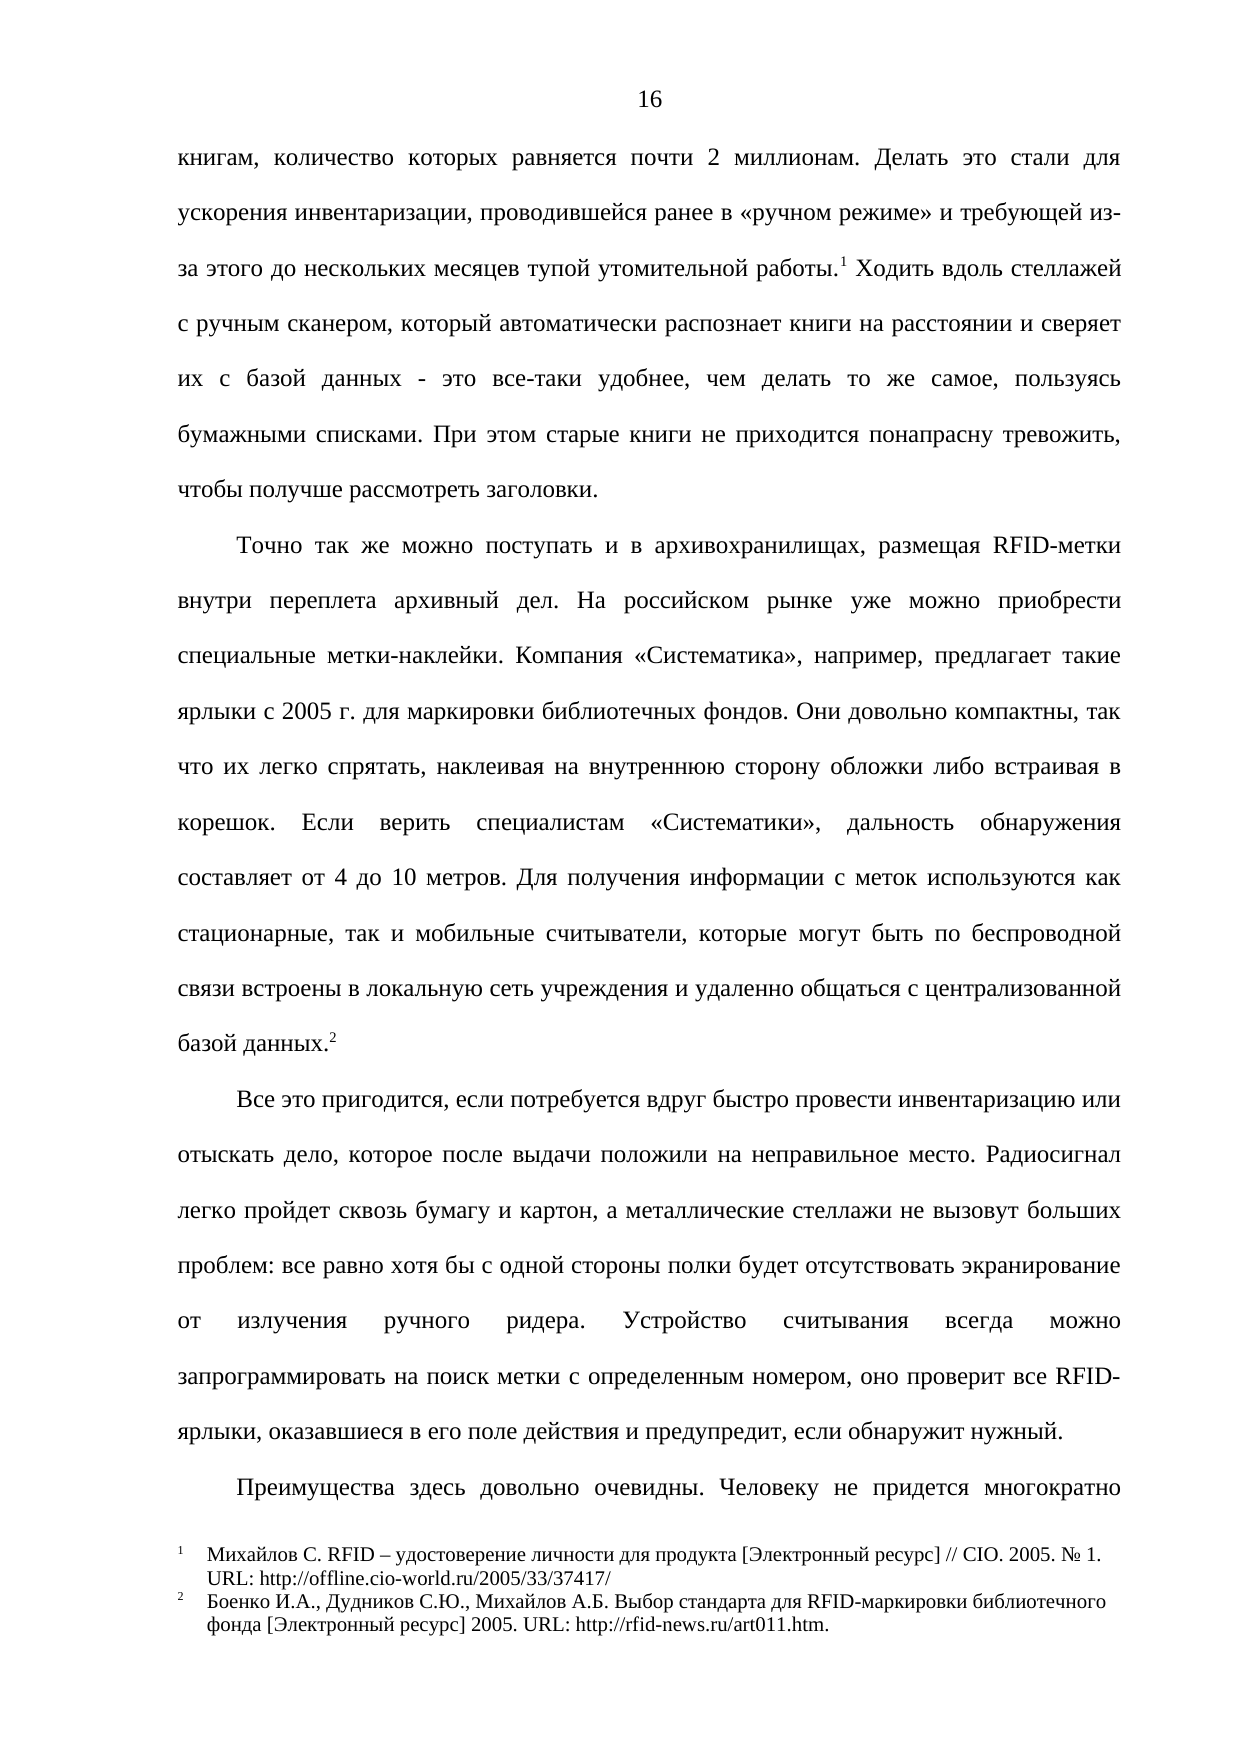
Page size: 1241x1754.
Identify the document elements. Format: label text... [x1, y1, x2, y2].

text Все это пригодится, если потребуется вдруг быстро провести инвентаризацию или отыскать дело, которое после выдачи положили на неправильное место. Радиосигнал легко пройдет сквозь бумагу и картон, а металлические стеллажи не вызовут больших проблем: все равно хотя бы с одной стороны полки будет отсутствовать экранирование от излучения ручного ридера. Устройство считывания всегда можно запрограммировать на поиск метки с определенным номером, оно проверит все RFID-ярлыки, оказавшиеся в его поле действия и предупредит, если обнаружит нужный. [177, 1085, 1122, 1445]
text Боенко И.А., Дудников С.Ю., Михайлов А.Б. Выбор стандарта для RFID-маркировки библиотечного фонда [Электронный ресурс] 2005. URL: http://rfid-news.ru/art011.htm. [177, 1589, 1122, 1636]
text Михайлов С. RFID – удостоверение личности для продукта [Электронный ресурс] // CIO. 2005. № 1. URL: http://offline.cio-world.ru/2005/33/37417/ [177, 1543, 1122, 1589]
text Точно так же можно поступать и в архивохранилищах, размещая RFID-метки внутри переплета архивный дел. На российском рынке уже можно приобрести специальные метки-наклейки. Компания «Систематика», например, предлагает такие ярлыки с 2005 г. для маркировки библиотечных фондов. Они довольно компактны, так что их легко спрятать, наклеивая на внутреннюю сторону обложки либо встраивая в корешок. Если верить специалистам «Систематики», дальность обнаружения составляет от 4 до 10 метров. Для получения информации с меток используются как стационарные, так и мобильные считыватели, которые могут быть по беспроводной связи встроены в локальную сеть учреждения и удаленно общаться с централизованной базой данных. [177, 531, 1122, 1057]
text Преимущества здесь довольно очевидны. Человеку не придется многократно [177, 1473, 1122, 1501]
text книгам, количество которых равняется почти 2 миллионам. Делать это стали для ускорения инвентаризации, проводившейся ранее в «ручном режиме» и требующей из-за этого до нескольких месяцев тупой утомительной работы. Ходить вдоль стеллажей с ручным сканером, который автоматически распознает книги на расстоянии и сверяет их с базой данных - это все-таки удобнее, чем делать то же самое, пользуясь бумажными списками. При этом старые книги не приходится понапрасну тревожить, чтобы получше рассмотреть заголовки. [177, 143, 1122, 503]
